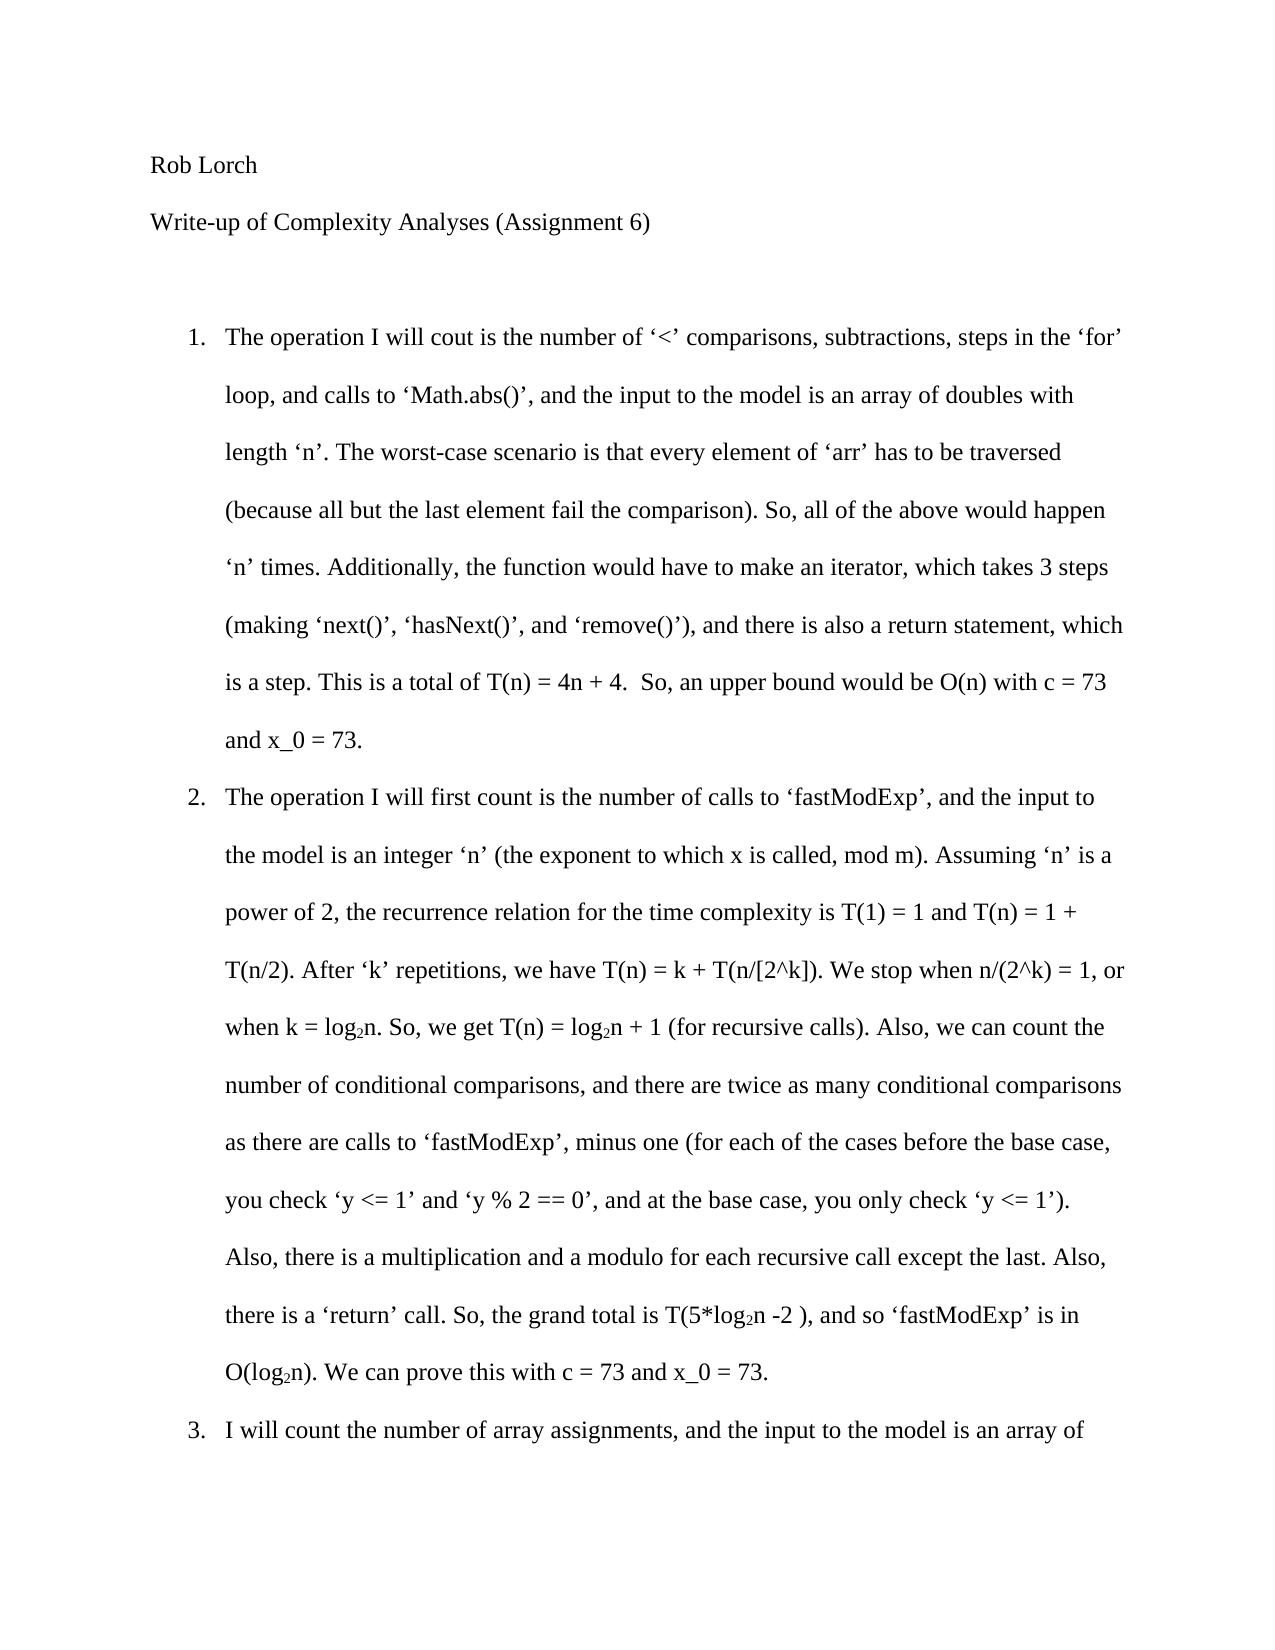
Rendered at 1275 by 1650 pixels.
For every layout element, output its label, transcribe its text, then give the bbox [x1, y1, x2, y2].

text Rob Lorch [150, 150, 1125, 179]
list The operation I will first count is the number of calls to ‘fastModExp’, and the input to the model is an integer ‘n’ (the exponent to which x is called, mod m). Assuming ‘n’ is a power of 2, the recurrence relation for the time complexity is T(1) = 1 and T(n) = 1 + T(n/2). After ‘k’ repetitions, we have T(n) = k + T(n/[2^k]). We stop when n/(2^k) = 1, or when k = log2n. So, we get T(n) = log2n + 1 (for recursive calls). Also, we can count the number of conditional comparisons, and there are twice as many conditional comparisons as there are calls to ‘fastModExp’, minus one (for each of the cases before the base case, you check ‘y <= 1’ and ‘y % 2 == 0’, and at the base case, you only check ‘y <= 1’). Also, there is a multiplication and a modulo for each recursive call except the last. Also, there is a ‘return’ call. So, the grand total is T(5*log2n -2 ), and so ‘fastModExp’ is in O(log2n). We can prove this with c = 73 and x_0 = 73. [187, 782, 1125, 1386]
list The operation I will cout is the number of ‘<’ comparisons, subtractions, steps in the ‘for’ loop, and calls to ‘Math.abs()’, and the input to the model is an array of doubles with length ‘n’. The worst-case scenario is that every element of ‘arr’ has to be traversed (because all but the last element fail the comparison). So, all of the above would happen ‘n’ times. Additionally, the function would have to make an iterator, which takes 3 steps (making ‘next()’, ‘hasNext()’, and ‘remove()’), and there is also a return statement, which is a step. This is a total of T(n) = 4n + 4. So, an upper bound would be O(n) with c = 73 and x_0 = 73. [187, 322, 1125, 754]
text Write-up of Complexity Analyses (Assignment 6) [150, 207, 1125, 236]
list I will count the number of array assignments, and the input to the model is an array of [187, 1415, 1125, 1444]
